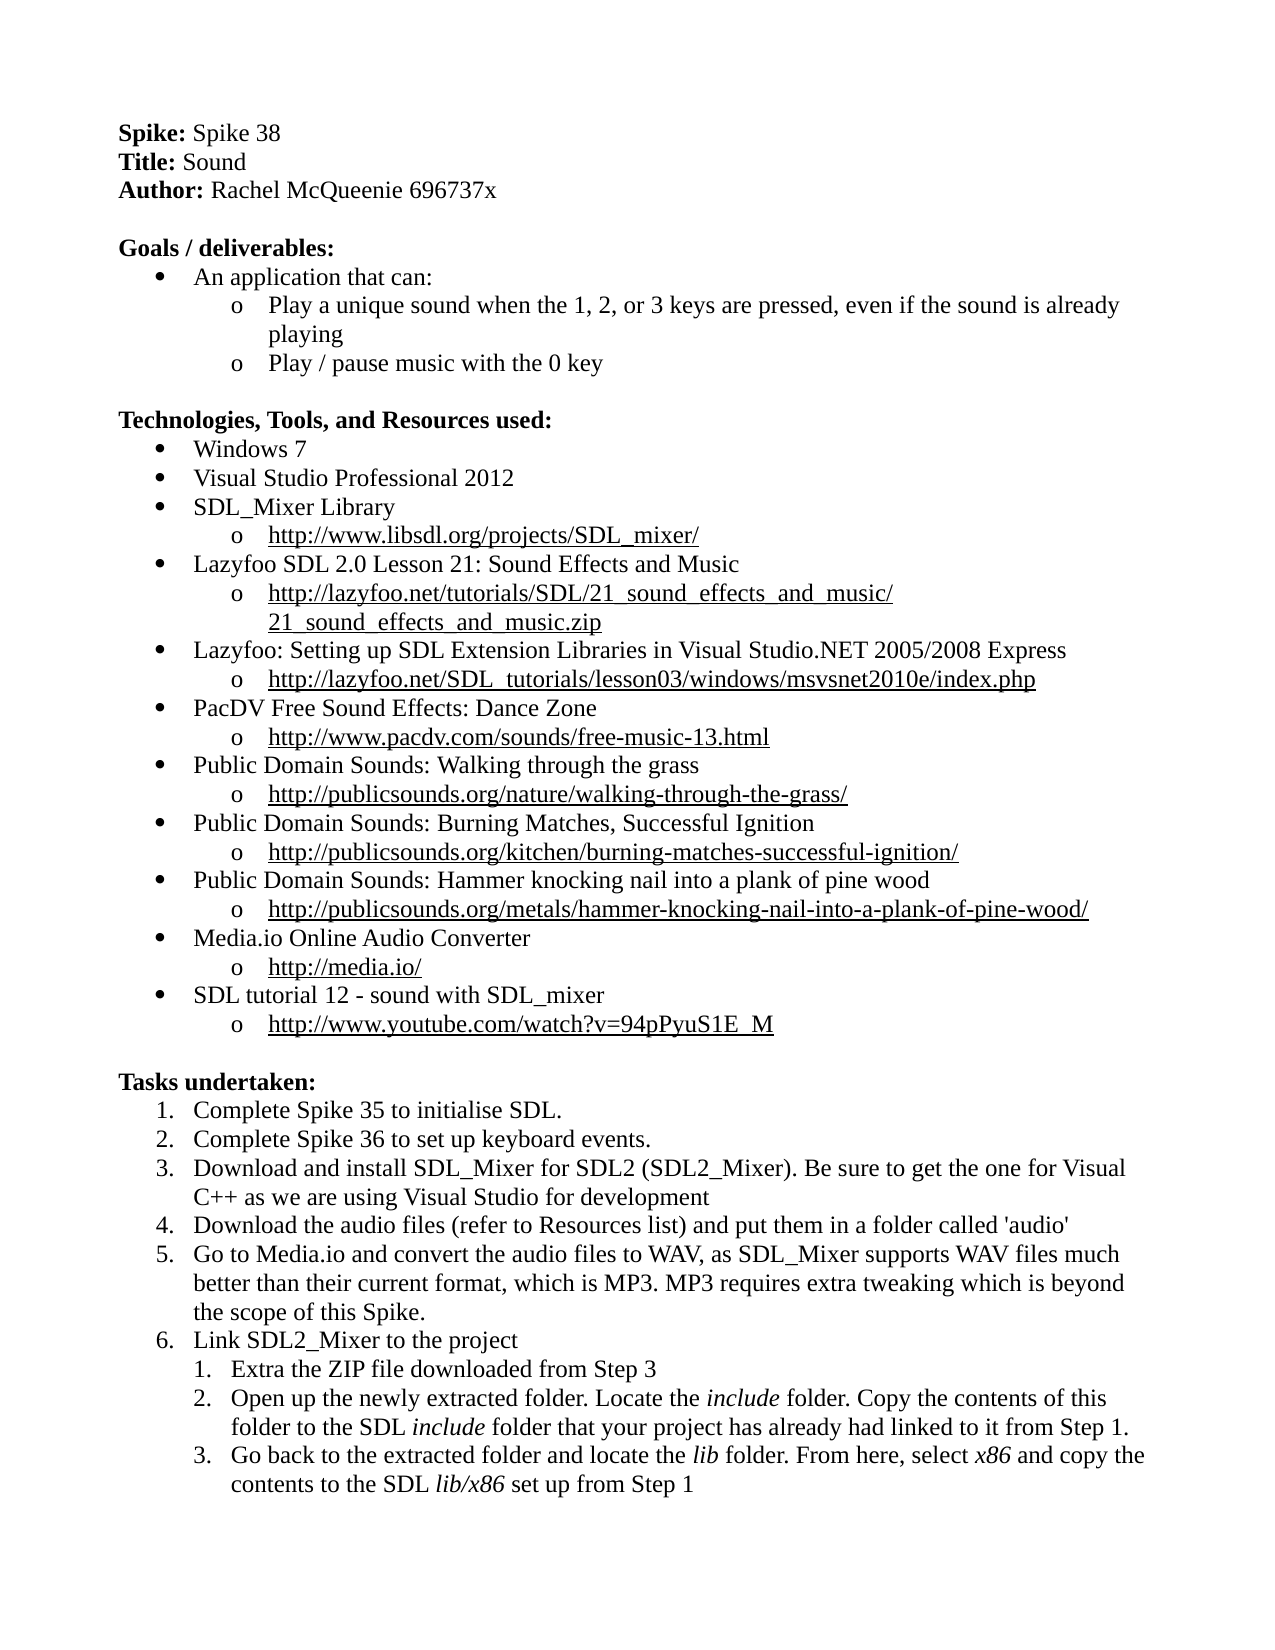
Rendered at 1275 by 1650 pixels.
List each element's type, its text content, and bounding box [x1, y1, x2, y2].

list SDL tutorial 12 - sound with SDL_mixer [156, 981, 1157, 1009]
list Media.io Online Audio Converter [156, 923, 1157, 952]
list Go to Media.io and convert the audio files to WAV, as SDL_Mixer supports WAV files much better than their current format, which is MP3. MP3 requires extra tweaking which is beyond the scope of this Spike. [156, 1239, 1157, 1326]
list http://www.youtube.com/watch?v=94pPyuS1E_M [231, 1009, 1157, 1038]
list Public Domain Sounds: Walking through the grass [156, 751, 1157, 779]
list An application that can: [156, 262, 1157, 291]
list SDL_Mixer Library [156, 492, 1157, 521]
list Extra the ZIP file downloaded from Step 3 [193, 1354, 1157, 1383]
list http://media.io/ [231, 952, 1157, 981]
text Goals / deliverables: [118, 233, 1157, 262]
list Play / pause music with the 0 key [231, 348, 1157, 377]
list Link SDL2_Mixer to the project [156, 1326, 1157, 1354]
list http://publicsounds.org/metals/hammer-knocking-nail-into-a-plank-of-pine-wood/ [231, 894, 1157, 923]
text Spike: Spike 38 [118, 118, 1157, 147]
list Complete Spike 36 to set up keyboard events. [156, 1124, 1157, 1153]
list http://publicsounds.org/nature/walking-through-the-grass/ [231, 779, 1157, 808]
list Go back to the extracted folder and locate the lib folder. From here, select x86 and copy the contents to the SDL lib/x86 set up from Step 1 [193, 1441, 1157, 1498]
text Tasks undertaken: [118, 1067, 1157, 1096]
list Windows 7 [156, 434, 1157, 463]
list Download and install SDL_Mixer for SDL2 (SDL2_Mixer). Be sure to get the one for Visual C++ as we are using Visual Studio for development [156, 1153, 1157, 1211]
list PacDV Free Sound Effects: Dance Zone [156, 693, 1157, 722]
list http://lazyfoo.net/SDL_tutorials/lesson03/windows/msvsnet2010e/index.php [231, 664, 1157, 693]
list http://www.pacdv.com/sounds/free-music-13.html [231, 722, 1157, 751]
text Title: Sound [118, 147, 1157, 176]
text Author: Rachel McQueenie 696737x [118, 176, 1157, 204]
list Visual Studio Professional 2012 [156, 463, 1157, 492]
list Open up the newly extracted folder. Locate the include folder. Copy the contents of this folder to the SDL include folder that your project has already had linked to it from Step 1. [193, 1383, 1157, 1441]
list Download the audio files (refer to Resources list) and put them in a folder called 'audio' [156, 1211, 1157, 1239]
list Lazyfoo SDL 2.0 Lesson 21: Sound Effects and Music [156, 549, 1157, 578]
list Public Domain Sounds: Hammer knocking nail into a plank of pine wood [156, 866, 1157, 894]
list Public Domain Sounds: Burning Matches, Successful Ignition [156, 808, 1157, 837]
list Complete Spike 35 to initialise SDL. [156, 1096, 1157, 1124]
list Lazyfoo: Setting up SDL Extension Libraries in Visual Studio.NET 2005/2008 Express [156, 636, 1157, 664]
list http://www.libsdl.org/projects/SDL_mixer/ [231, 521, 1157, 549]
text Technologies, Tools, and Resources used: [118, 406, 1157, 434]
list http://lazyfoo.net/tutorials/SDL/21_sound_effects_and_music/21_sound_effects_and_music.zip [231, 578, 1157, 636]
list Play a unique sound when the 1, 2, or 3 keys are pressed, even if the sound is already playing [231, 291, 1157, 348]
list http://publicsounds.org/kitchen/burning-matches-successful-ignition/ [231, 837, 1157, 866]
